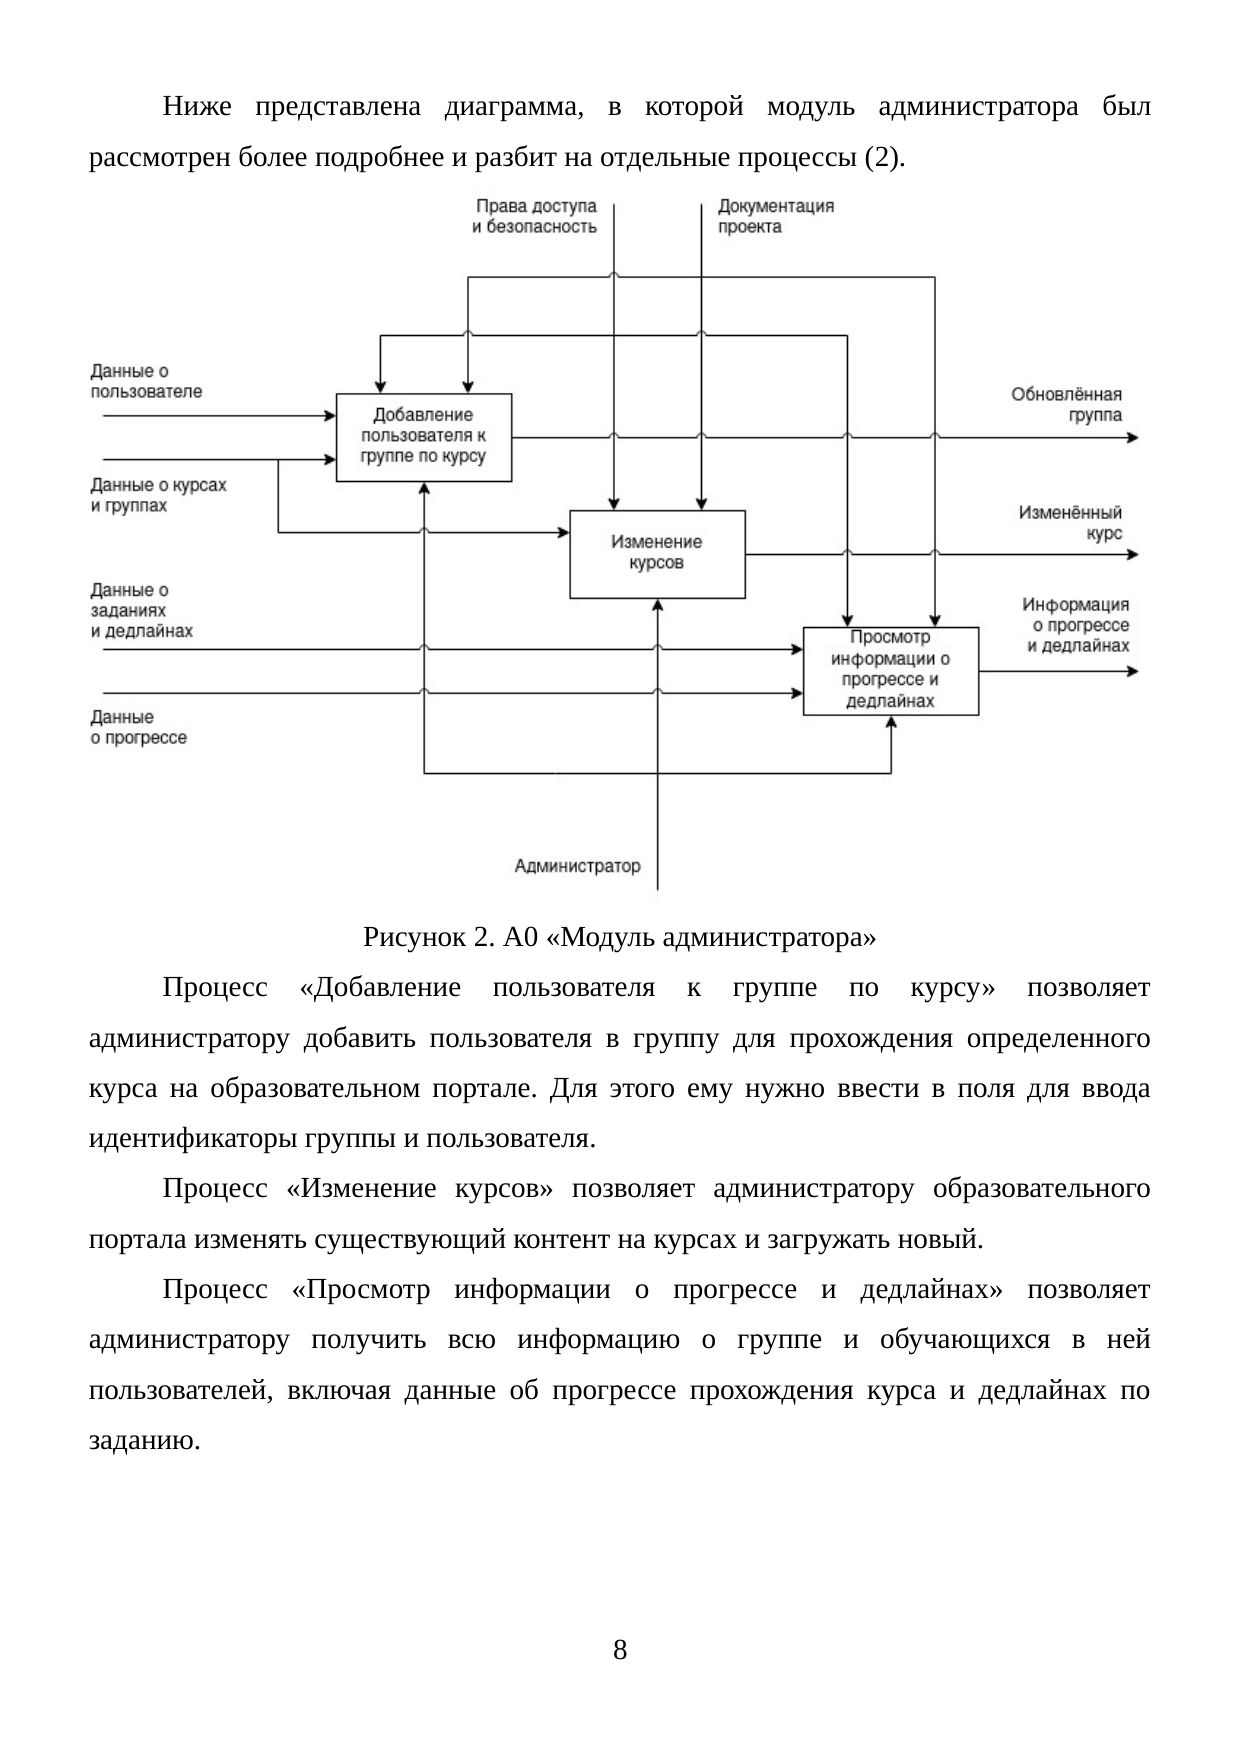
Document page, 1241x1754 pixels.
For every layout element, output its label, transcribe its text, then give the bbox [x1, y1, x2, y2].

picture [88, 189, 1152, 903]
text Ниже представлена диаграмма, в которой модуль администратора был рассмотрен более подробнее и разбит на отдельные процессы (Рисунок 2). [88, 88, 1152, 172]
text Процесс «Добавление пользователя к группе по курсу» позволяет администратору добавить пользователя в группу для прохождения определенного курса на образовательном портале. Для этого ему нужно ввести в поля для ввода идентификаторы группы и пользователя. [88, 969, 1152, 1154]
text Процесс «Изменение курсов» позволяет администратору образовательного портала изменять существующий контент на курсах и загружать новый. [88, 1171, 1152, 1254]
text Процесс «Просмотр информации о прогрессе и дедлайнах» позволяет администратору получить всю информацию о группе и обучающихся в ней пользователей, включая данные об прогрессе прохождения курса и дедлайнах по заданию. [88, 1271, 1152, 1456]
text Рисунок 2. А0 «Модуль администратора» [88, 903, 1152, 953]
